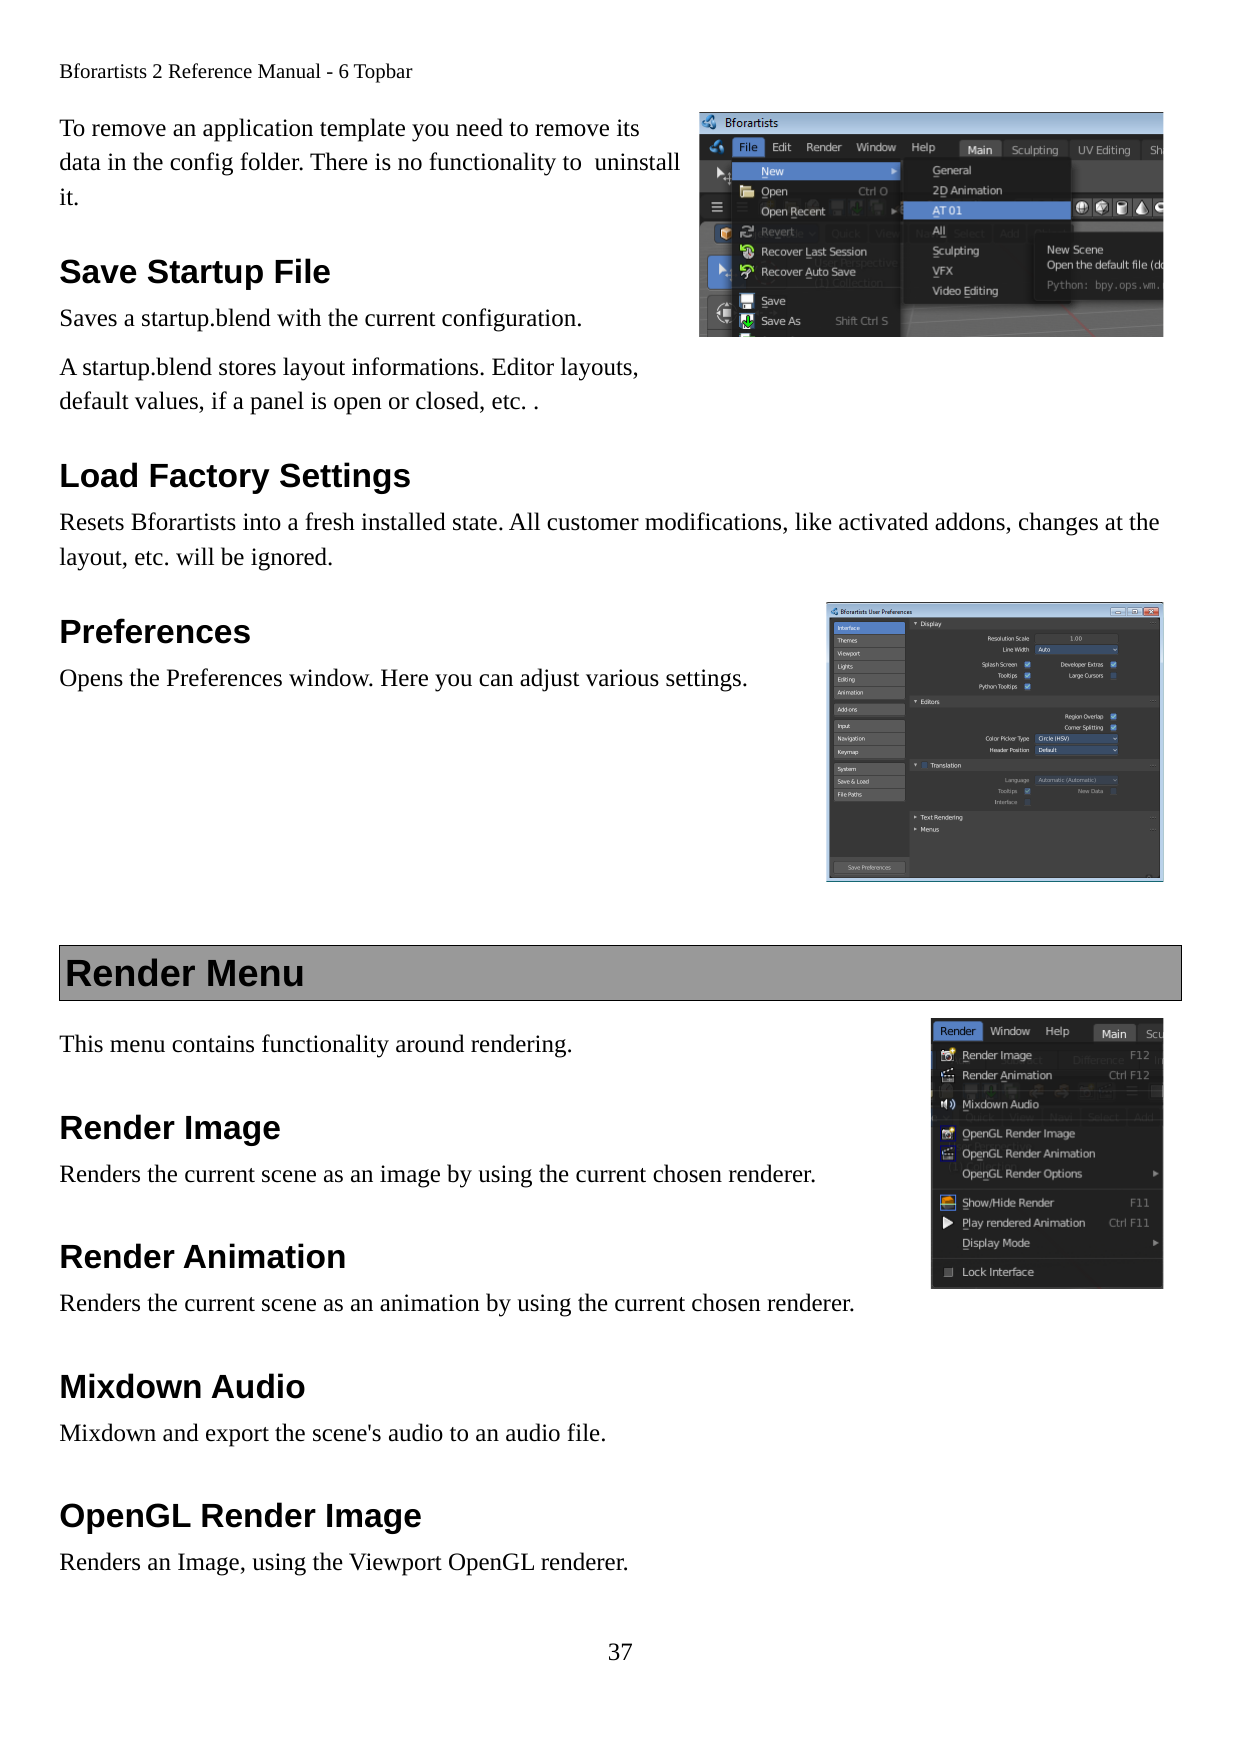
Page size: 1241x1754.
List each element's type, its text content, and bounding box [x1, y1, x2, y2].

subtitle Preferences [59, 612, 826, 650]
subtitle Save Startup File [59, 251, 699, 290]
subtitle Mixdown Audio [59, 1367, 1181, 1405]
text Resets Bforartists into a fresh installed state. All customer modifications, like activated addons, changes at the layout, etc. will be ignored. [59, 507, 1181, 570]
text Renders an Image, using the Viewport OpenGL renderer. [59, 1547, 1181, 1576]
subtitle Load Factory Settings [59, 456, 1181, 495]
text Renders the current scene as an image by using the current chosen renderer. [59, 1159, 930, 1187]
text A startup.blend stores layout informations. Editor layouts, default values, if a panel is open or closed, etc. . [59, 352, 1181, 415]
text To remove an application template you need to remove its data in the config folder. There is no functionality to uninstall it. [59, 113, 699, 210]
subtitle Render Image [59, 1108, 930, 1146]
text Mixdown and export the scene's audio to an audio file. [59, 1418, 1181, 1446]
subtitle [1164, 251, 1181, 290]
subtitle Render Animation [59, 1237, 930, 1276]
subtitle [1164, 612, 1181, 650]
subtitle [1164, 1237, 1181, 1276]
table_header Render Menu [60, 946, 1181, 1000]
text This menu contains functionality around rendering. [59, 1001, 1181, 1058]
picture [930, 1018, 1164, 1289]
subtitle OpenGL Render Image [59, 1496, 1181, 1535]
text Saves a startup.blend with the current configuration. [59, 303, 699, 331]
picture [699, 112, 1164, 337]
text Opens the Preferences window. Here you can adjust various settings. [59, 663, 826, 691]
picture [826, 602, 1164, 882]
text Renders the current scene as an animation by using the current chosen renderer. [59, 1288, 1181, 1317]
subtitle [1164, 1108, 1181, 1146]
